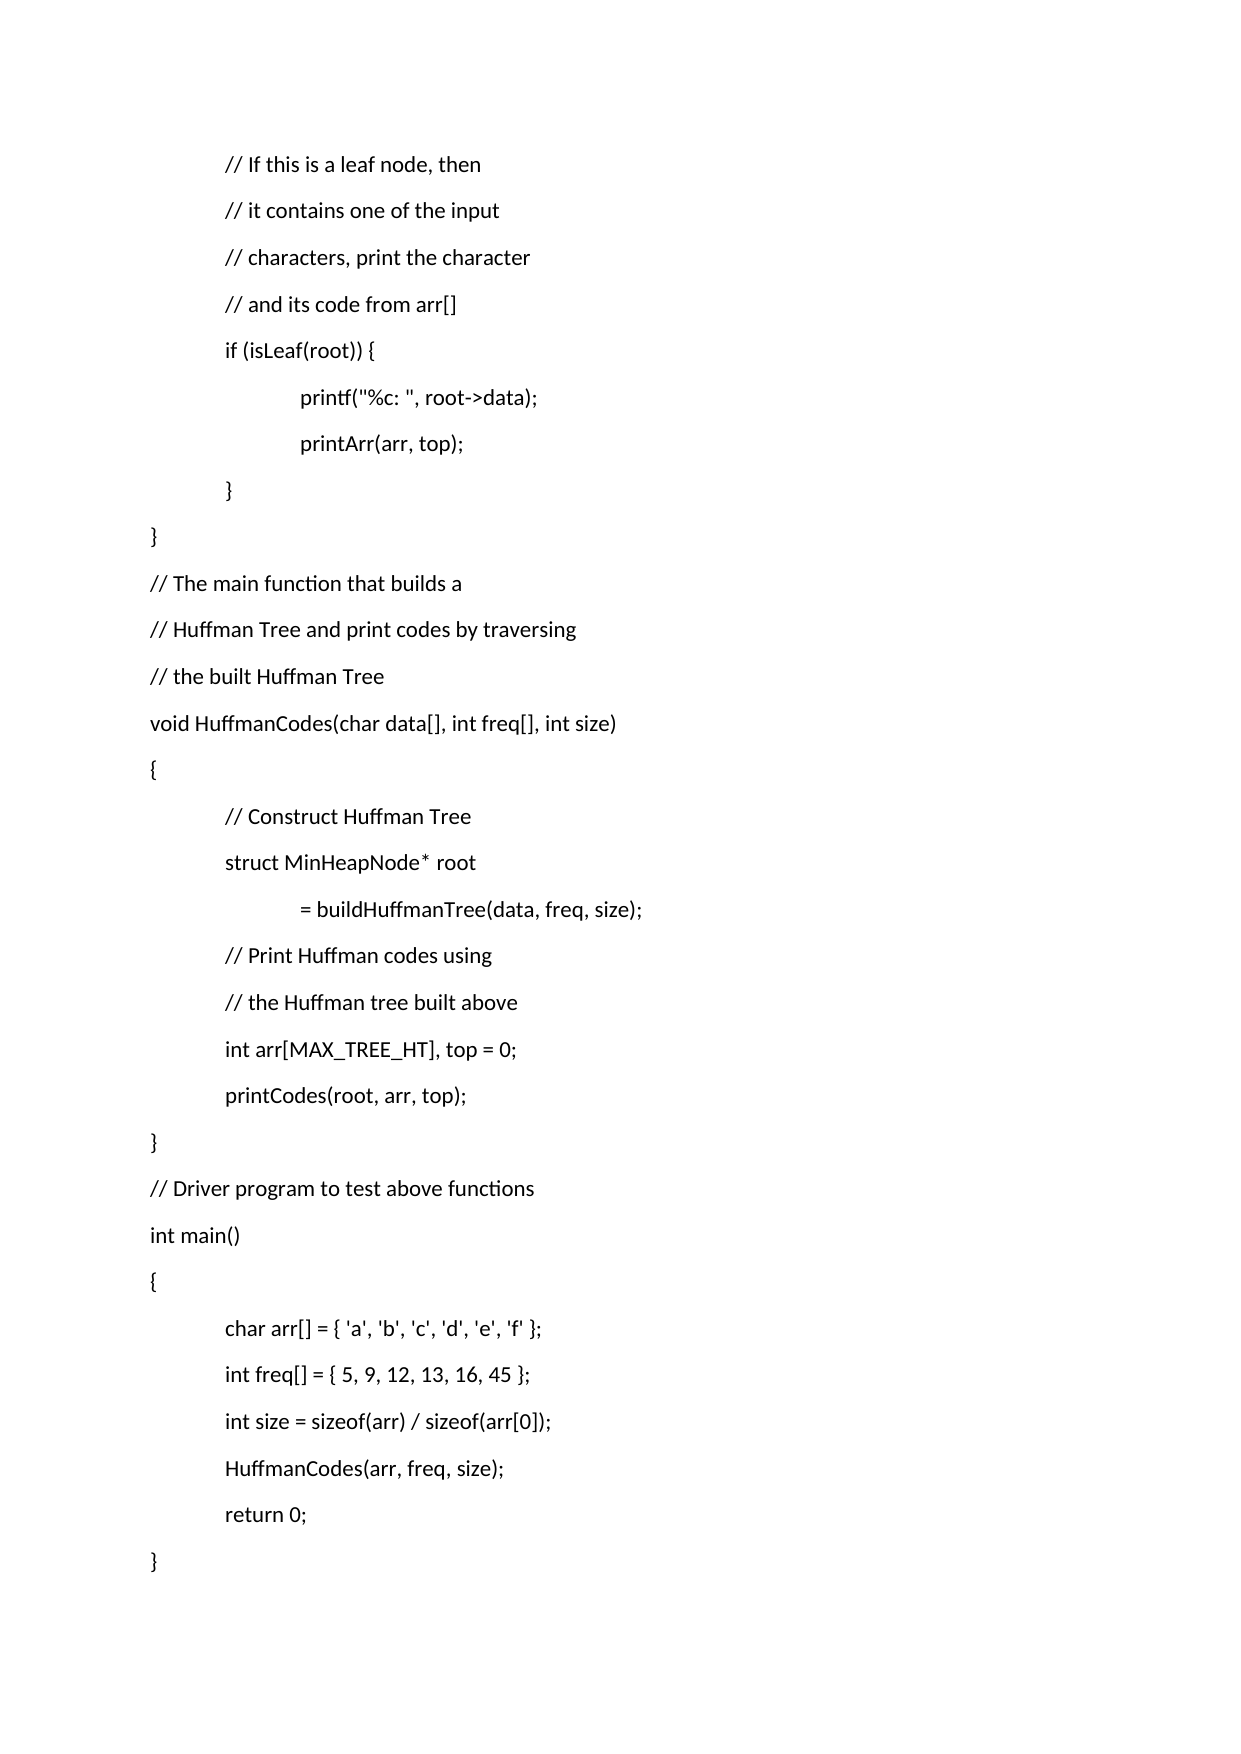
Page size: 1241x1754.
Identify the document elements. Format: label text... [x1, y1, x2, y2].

text { [150, 755, 1090, 783]
text void HuffmanCodes(char data[], int freq[], int size) [150, 709, 1090, 737]
text int size = sizeof(arr) / sizeof(arr[0]); [150, 1407, 1090, 1435]
text return 0; [150, 1500, 1090, 1528]
text } [150, 1547, 1090, 1575]
text int arr[MAX_TREE_HT], top = 0; [150, 1035, 1090, 1063]
text struct MinHeapNode* root [150, 848, 1090, 876]
text } [150, 1128, 1090, 1156]
text int main() [150, 1221, 1090, 1249]
text = buildHuffmanTree(data, freq, size); [150, 895, 1090, 923]
text // the built Huffman Tree [150, 662, 1090, 690]
text // characters, print the character [150, 243, 1090, 271]
text // Driver program to test above functions [150, 1174, 1090, 1202]
text // Construct Huffman Tree [150, 802, 1090, 830]
text printArr(arr, top); [150, 429, 1090, 457]
text // it contains one of the input [150, 197, 1090, 224]
text char arr[] = { 'a', 'b', 'c', 'd', 'e', 'f' }; [150, 1314, 1090, 1342]
text if (isLeaf(root)) { [150, 336, 1090, 364]
text { [150, 1267, 1090, 1296]
text // and its code from arr[] [150, 290, 1090, 318]
text int freq[] = { 5, 9, 12, 13, 16, 45 }; [150, 1361, 1090, 1389]
text HuffmanCodes(arr, freq, size); [150, 1454, 1090, 1482]
text // If this is a leaf node, then [150, 150, 1090, 178]
text printCodes(root, arr, top); [150, 1081, 1090, 1109]
text // Huffman Tree and print codes by traversing [150, 616, 1090, 644]
text } [150, 476, 1090, 504]
text } [150, 522, 1090, 551]
text // Print Huffman codes using [150, 942, 1090, 969]
text // The main function that builds a [150, 569, 1090, 597]
text printf("%c: ", root->data); [150, 383, 1090, 411]
text // the Huffman tree built above [150, 988, 1090, 1016]
